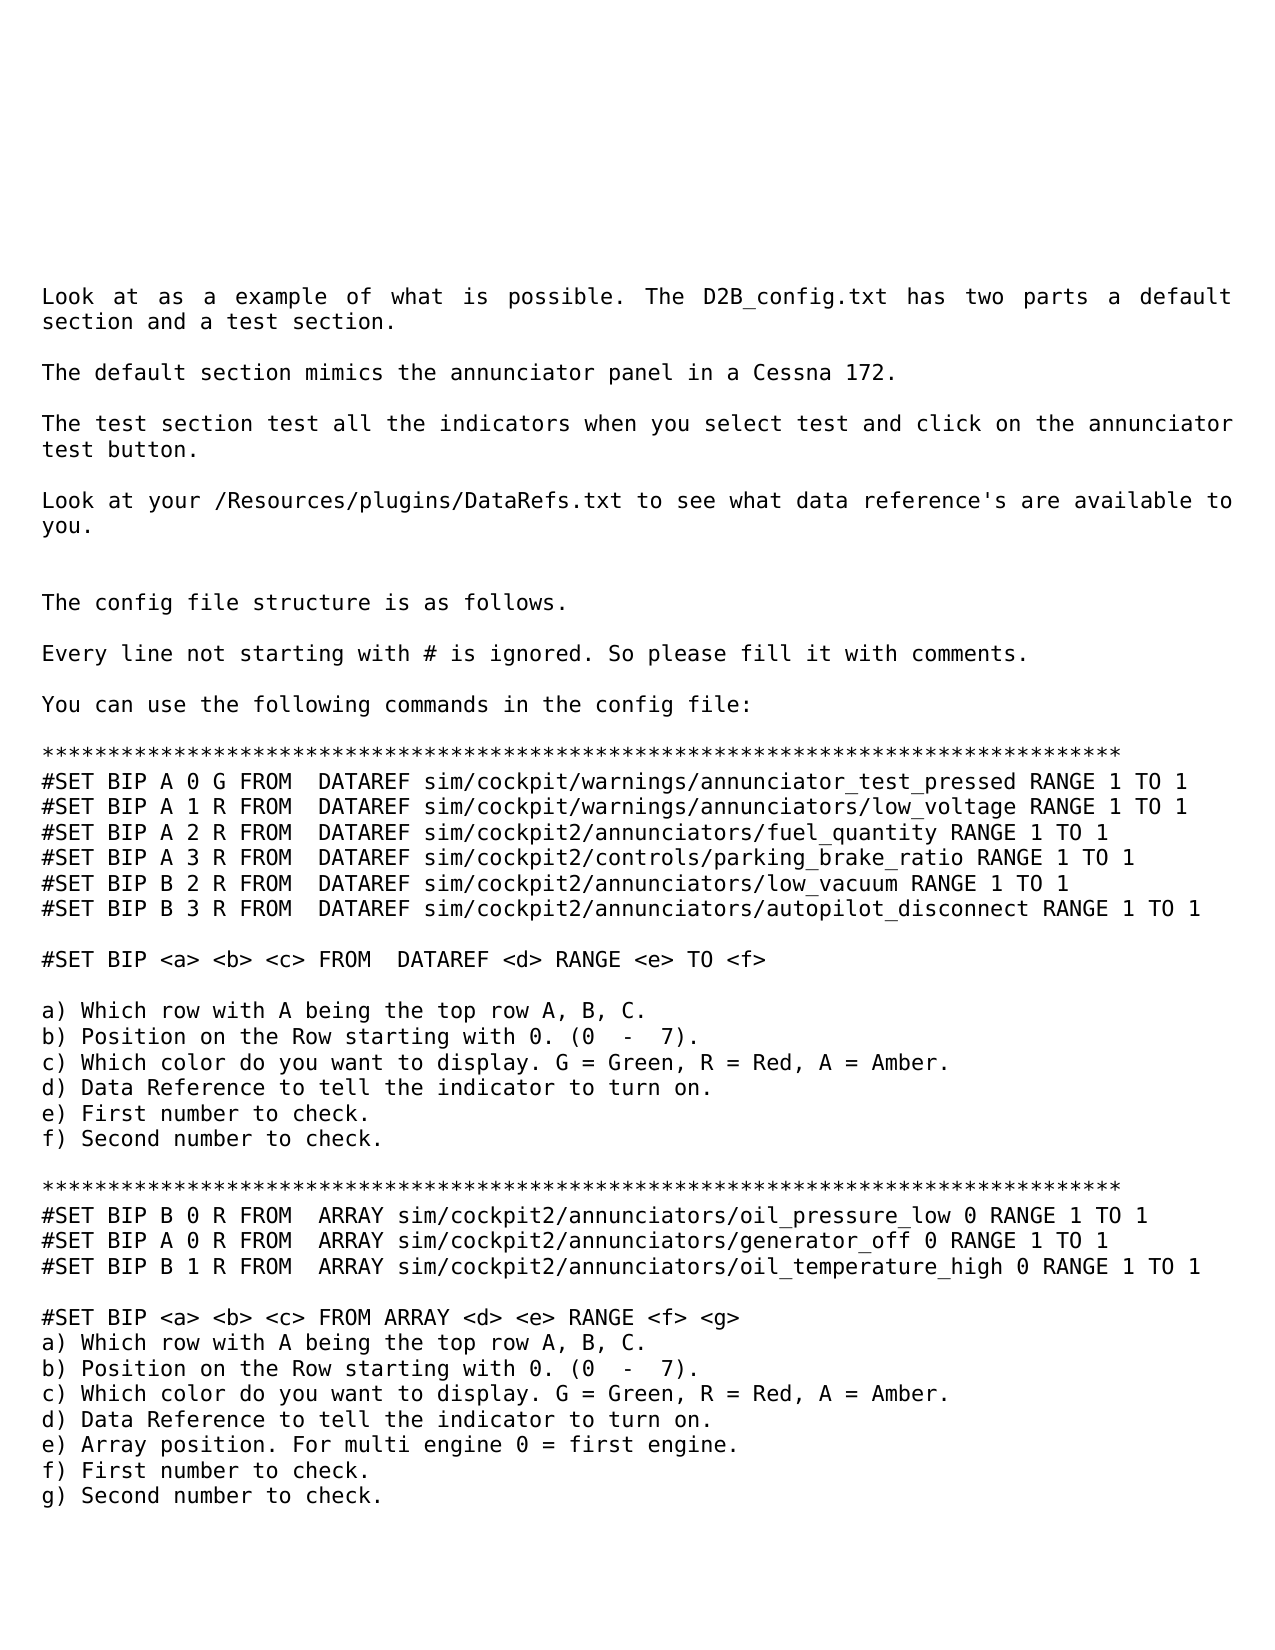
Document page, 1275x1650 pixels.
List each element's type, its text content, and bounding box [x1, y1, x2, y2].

text You can use the following commands in the config file: [41, 692, 1234, 718]
text #SET BIP <a> <b> <c> FROM DATAREF <d> RANGE <e> TO <f> [41, 947, 1234, 973]
text Every line not starting with # is ignored. So please fill it with comments. [41, 641, 1234, 667]
text #SET BIP A 2 R FROM DATAREF sim/cockpit2/annunciators/fuel_quantity RANGE 1 TO 1 [41, 820, 1234, 845]
text #SET BIP A 0 G FROM DATAREF sim/cockpit/warnings/annunciator_test_pressed RANGE 1 TO 1 [41, 769, 1234, 794]
text c) Which color do you want to display. G = Green, R = Red, A = Amber. [41, 1049, 1234, 1075]
text e) First number to check. [41, 1101, 1234, 1126]
text a) Which row with A being the top row A, B, C. [41, 998, 1234, 1024]
text b) Position on the Row starting with 0. (0 - 7). [41, 1024, 1234, 1049]
text Look at your /Resources/plugins/DataRefs.txt to see what data reference's are available to you. [41, 488, 1234, 539]
text #SET BIP B 2 R FROM DATAREF sim/cockpit2/annunciators/low_vacuum RANGE 1 TO 1 [41, 871, 1234, 896]
text f) First number to check. [41, 1458, 1234, 1483]
text g) Second number to check. [41, 1483, 1234, 1509]
text Look at as a example of what is possible. The D2B_config.txt has two parts a default section and a test section. [41, 284, 1234, 335]
text #SET BIP B 1 R FROM ARRAY sim/cockpit2/annunciators/oil_temperature_high 0 RANGE 1 TO 1 [41, 1254, 1234, 1279]
text #SET BIP B 3 R FROM DATAREF sim/cockpit2/annunciators/autopilot_disconnect RANGE 1 TO 1 [41, 896, 1234, 922]
text a) Which row with A being the top row A, B, C. [41, 1330, 1234, 1356]
text #SET BIP B 0 R FROM ARRAY sim/cockpit2/annunciators/oil_pressure_low 0 RANGE 1 TO 1 [41, 1203, 1234, 1228]
text f) Second number to check. [41, 1126, 1234, 1152]
text #SET BIP A 1 R FROM DATAREF sim/cockpit/warnings/annunciators/low_voltage RANGE 1 TO 1 [41, 794, 1234, 820]
text ********************************************************************************** [41, 743, 1234, 769]
text b) Position on the Row starting with 0. (0 - 7). [41, 1356, 1234, 1381]
text #SET BIP <a> <b> <c> FROM ARRAY <d> <e> RANGE <f> <g> [41, 1305, 1234, 1330]
text c) Which color do you want to display. G = Green, R = Red, A = Amber. [41, 1381, 1234, 1407]
text #SET BIP A 3 R FROM DATAREF sim/cockpit2/controls/parking_brake_ratio RANGE 1 TO 1 [41, 845, 1234, 871]
text d) Data Reference to tell the indicator to turn on. [41, 1407, 1234, 1432]
text The default section mimics the annunciator panel in a Cessna 172. [41, 361, 1234, 386]
text The config file structure is as follows. [41, 590, 1234, 616]
text ********************************************************************************** [41, 1177, 1234, 1203]
text d) Data Reference to tell the indicator to turn on. [41, 1075, 1234, 1101]
text The test section test all the indicators when you select test and click on the annunciator test button. [41, 412, 1234, 463]
text e) Array position. For multi engine 0 = first engine. [41, 1432, 1234, 1458]
text #SET BIP A 0 R FROM ARRAY sim/cockpit2/annunciators/generator_off 0 RANGE 1 TO 1 [41, 1228, 1234, 1254]
